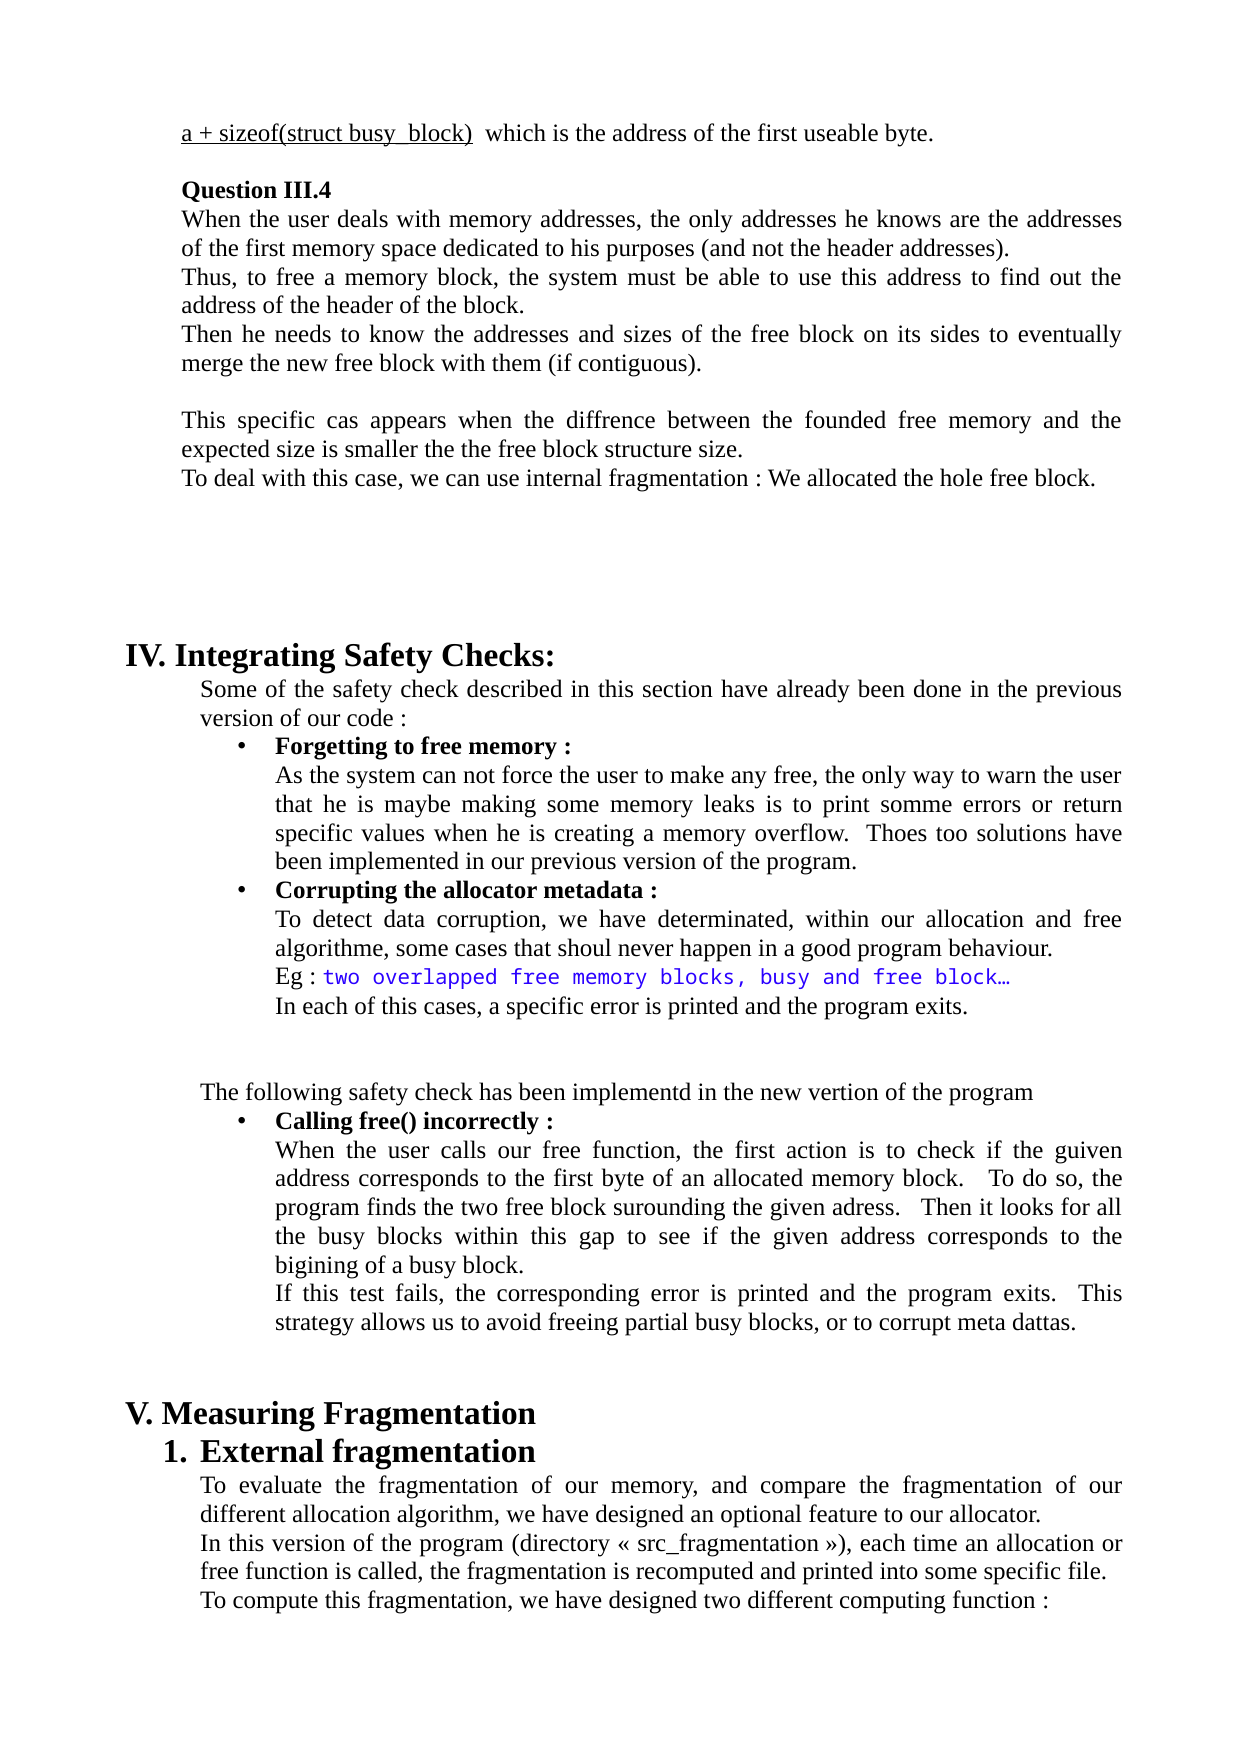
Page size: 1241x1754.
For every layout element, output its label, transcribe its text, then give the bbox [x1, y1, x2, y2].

text This specific cas appears when the diffrence between the founded free memory and the expected size is smaller the the free block structure size. [181, 406, 1123, 463]
text To compute this fragmentation, we have designed two different computing function : [200, 1585, 1123, 1614]
list External fragmentation [162, 1432, 1123, 1470]
list As the system can not force the user to make any free, the only way to warn the user that he is maybe making some memory leaks is to print somme errors or return specific values when he is creating a memory overflow. Thoes too solutions have been implemented in our previous version of the program. [237, 760, 1123, 875]
list Forgetting to free memory : [237, 731, 1123, 760]
list When the user calls our free function, the first action is to check if the guiven address corresponds to the first byte of an allocated memory block. To do so, the program finds the two free block surounding the given adress. Then it looks for all the busy blocks within this gap to see if the given address corresponds to the bigining of a busy block. [237, 1135, 1123, 1278]
list Corrupting the allocator metadata : [237, 875, 1123, 904]
text a + sizeof(struct busy_block) which is the address of the first useable byte. [181, 118, 1123, 147]
list Eg : two overlapped free memory blocks, busy and free block… [237, 961, 1123, 991]
text To deal with this case, we can use internal fragmentation : We allocated the hole free block. [181, 463, 1123, 492]
text V. Measuring Fragmentation [125, 1393, 1123, 1432]
text IV. Integrating Safety Checks: [125, 636, 1123, 674]
list To detect data corruption, we have determinated, within our allocation and free algorithme, some cases that shoul never happen in a good program behaviour. [237, 904, 1123, 961]
list In each of this cases, a specific error is printed and the program exits. [237, 991, 1123, 1020]
text The following safety check has been implementd in the new vertion of the program [200, 1077, 1123, 1106]
text Thus, to free a memory block, the system must be able to use this address to find out the address of the header of the block. [181, 262, 1123, 319]
text Then he needs to know the addresses and sizes of the free block on its sides to eventually merge the new free block with them (if contiguous). [181, 319, 1123, 377]
list Calling free() incorrectly : [237, 1106, 1123, 1135]
text Question III.4 [181, 176, 1123, 204]
list If this test fails, the corresponding error is printed and the program exits. This strategy allows us to avoid freeing partial busy blocks, or to corrupt meta dattas. [237, 1278, 1123, 1336]
text In this version of the program (directory « src_fragmentation »), each time an allocation or free function is called, the fragmentation is recomputed and printed into some specific file. [200, 1528, 1123, 1585]
text Some of the safety check described in this section have already been done in the previous version of our code : [200, 674, 1123, 731]
text To evaluate the fragmentation of our memory, and compare the fragmentation of our different allocation algorithm, we have designed an optional feature to our allocator. [200, 1470, 1123, 1528]
text When the user deals with memory addresses, the only addresses he knows are the addresses of the first memory space dedicated to his purposes (and not the header addresses). [181, 204, 1123, 262]
